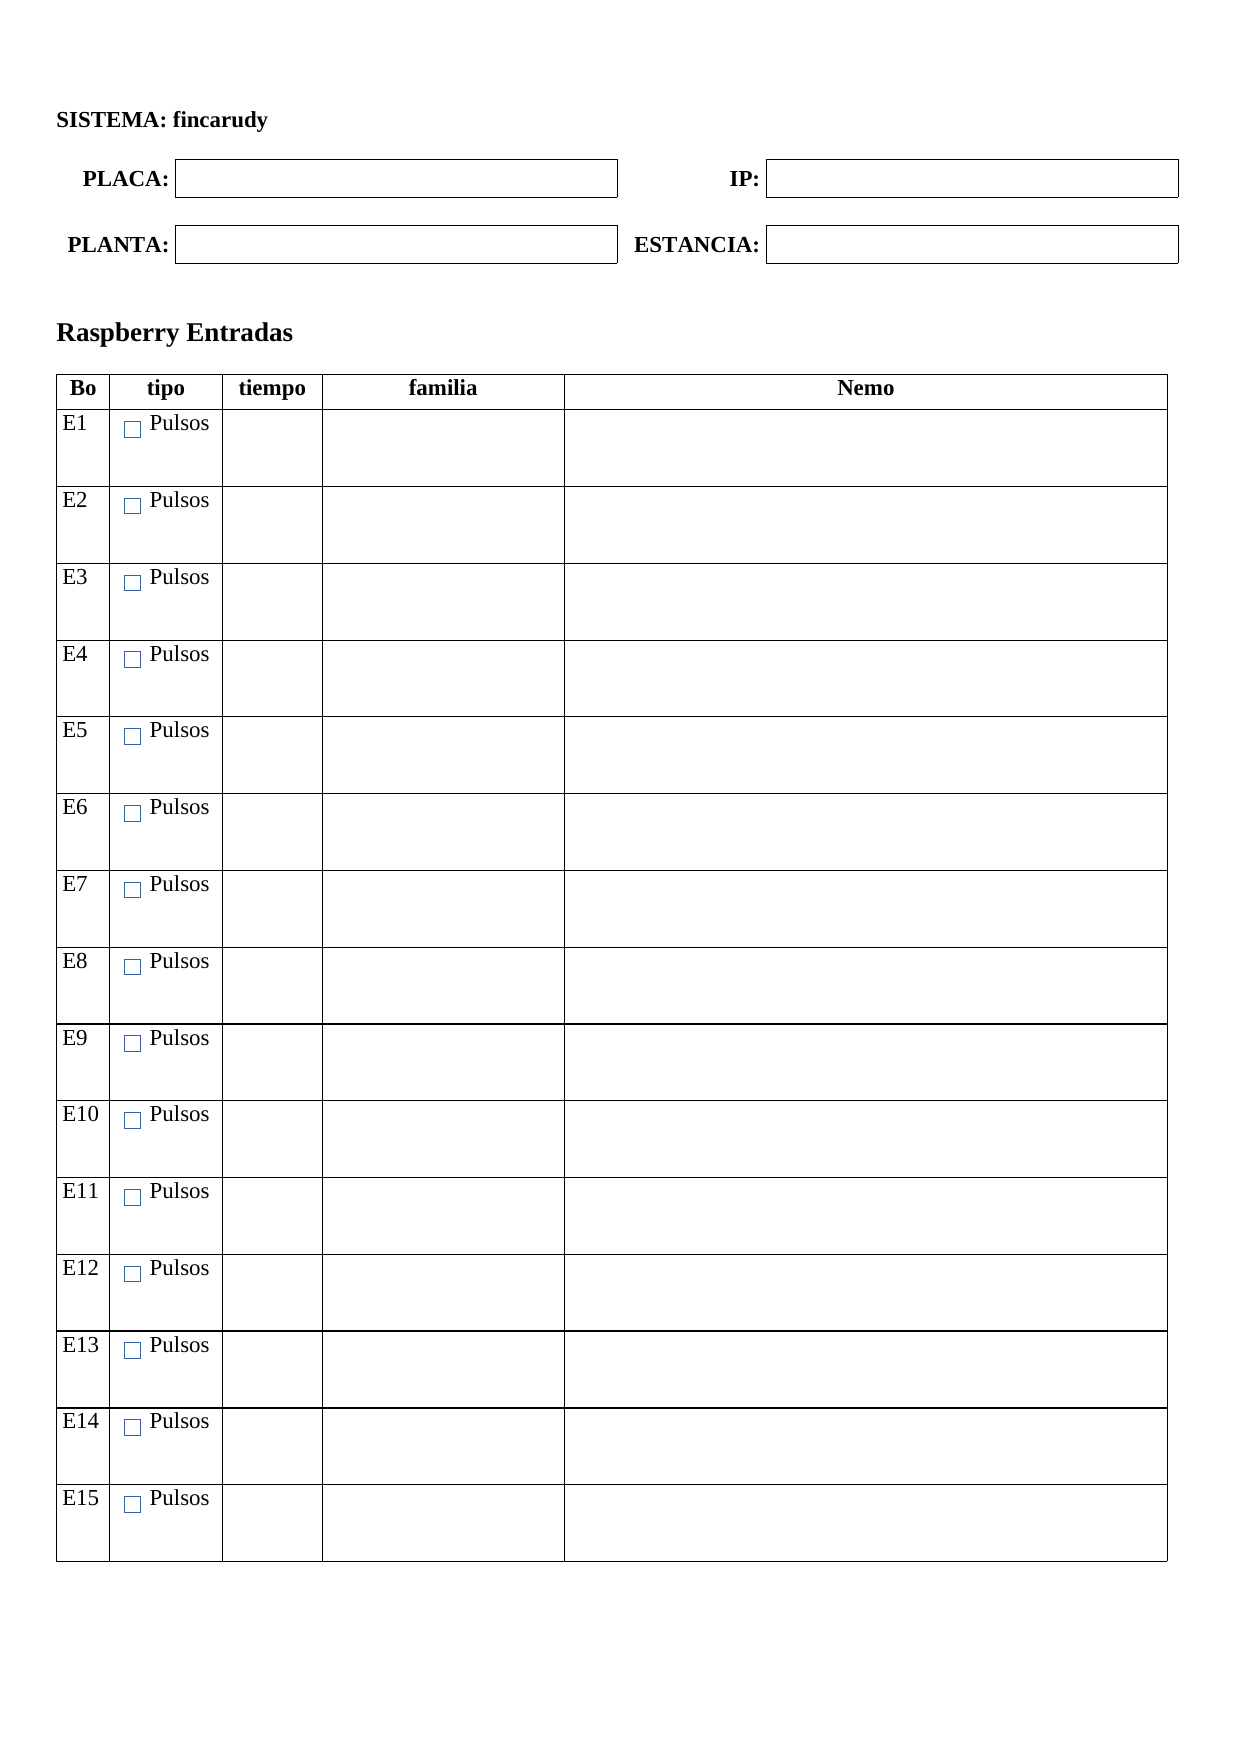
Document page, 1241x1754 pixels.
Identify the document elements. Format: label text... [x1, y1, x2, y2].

table_cell [323, 1255, 564, 1330]
table_cell [565, 948, 1167, 1023]
table_header Nemo [565, 375, 1167, 409]
table_cell [223, 641, 322, 716]
text SISTEMA: fincarudy [56, 106, 1178, 133]
table_cell Pulsos [110, 1025, 222, 1100]
table_cell [223, 794, 322, 870]
table_header Bo [57, 375, 109, 409]
table_cell E11 [57, 1178, 109, 1254]
table_cell [323, 794, 564, 870]
table_header tiempo [223, 375, 322, 409]
table_cell [323, 871, 564, 947]
table_cell [223, 871, 322, 947]
table_cell [223, 717, 322, 793]
table_cell E8 [57, 948, 109, 1023]
table_header familia [323, 375, 564, 409]
table_cell [223, 1409, 322, 1484]
table_cell [323, 641, 564, 716]
table_cell [223, 487, 322, 563]
table_header IP: [618, 159, 766, 197]
table_cell [323, 1178, 564, 1254]
table_cell [323, 1485, 564, 1561]
table_cell Pulsos [110, 564, 222, 640]
table_cell [565, 410, 1167, 486]
table_cell Pulsos [110, 1485, 222, 1561]
table_cell [565, 487, 1167, 563]
table_cell Pulsos [110, 871, 222, 947]
table_cell Pulsos [110, 1332, 222, 1407]
table_cell E2 [57, 487, 109, 563]
table_cell [223, 1332, 322, 1407]
table_cell Pulsos [110, 794, 222, 870]
table_cell [323, 410, 564, 486]
table_cell [565, 1255, 1167, 1330]
table_cell Pulsos [110, 717, 222, 793]
table_cell [223, 1255, 322, 1330]
table_header [176, 160, 617, 197]
table_cell E4 [57, 641, 109, 716]
table_cell E5 [57, 717, 109, 793]
table_cell [565, 1332, 1167, 1407]
table_cell [323, 948, 564, 1023]
table_cell [323, 564, 564, 640]
table_cell Pulsos [110, 487, 222, 563]
table_cell Pulsos [110, 1101, 222, 1177]
table_cell PLANTA: [56, 225, 175, 263]
table_header [767, 160, 1178, 197]
table_cell [565, 1178, 1167, 1254]
table_cell [565, 871, 1167, 947]
table_cell [323, 487, 564, 563]
table_cell E15 [57, 1485, 109, 1561]
table_cell E12 [57, 1255, 109, 1330]
table_cell Pulsos [110, 1255, 222, 1330]
table_cell [223, 1025, 322, 1100]
table_cell [223, 1178, 322, 1254]
table_cell Pulsos [110, 1409, 222, 1484]
table_cell E3 [57, 564, 109, 640]
table_cell [617, 197, 766, 225]
table_cell [323, 717, 564, 793]
table_cell [565, 1485, 1167, 1561]
table_cell [223, 564, 322, 640]
table_cell Pulsos [110, 641, 222, 716]
table_cell [175, 198, 617, 225]
table_cell Pulsos [110, 1178, 222, 1254]
table_cell [565, 794, 1167, 870]
table_cell [565, 1025, 1167, 1100]
table_cell Pulsos [110, 410, 222, 486]
table_cell E7 [57, 871, 109, 947]
table_cell [223, 948, 322, 1023]
table_cell [767, 226, 1178, 263]
table_cell [323, 1409, 564, 1484]
table_cell [565, 564, 1167, 640]
table_cell [56, 197, 175, 225]
table_cell E9 [57, 1025, 109, 1100]
table_cell [565, 717, 1167, 793]
table_cell Pulsos [110, 948, 222, 1023]
table_cell E10 [57, 1101, 109, 1177]
table_header PLACA: [56, 159, 175, 197]
table_cell [223, 410, 322, 486]
table_header tipo [110, 375, 222, 409]
table_cell [565, 1409, 1167, 1484]
table_cell [766, 198, 1178, 225]
table_cell [223, 1485, 322, 1561]
table_cell [323, 1025, 564, 1100]
table_cell [176, 226, 617, 263]
table_cell ESTANCIA: [618, 225, 766, 263]
table_cell [223, 1101, 322, 1177]
table_cell [565, 1101, 1167, 1177]
table_cell E1 [57, 410, 109, 486]
table_cell E13 [57, 1332, 109, 1407]
table_cell E14 [57, 1409, 109, 1484]
table_cell E6 [57, 794, 109, 870]
text Raspberry Entradas [56, 316, 1178, 347]
table_cell [323, 1332, 564, 1407]
table_cell [565, 641, 1167, 716]
table_cell [323, 1101, 564, 1177]
